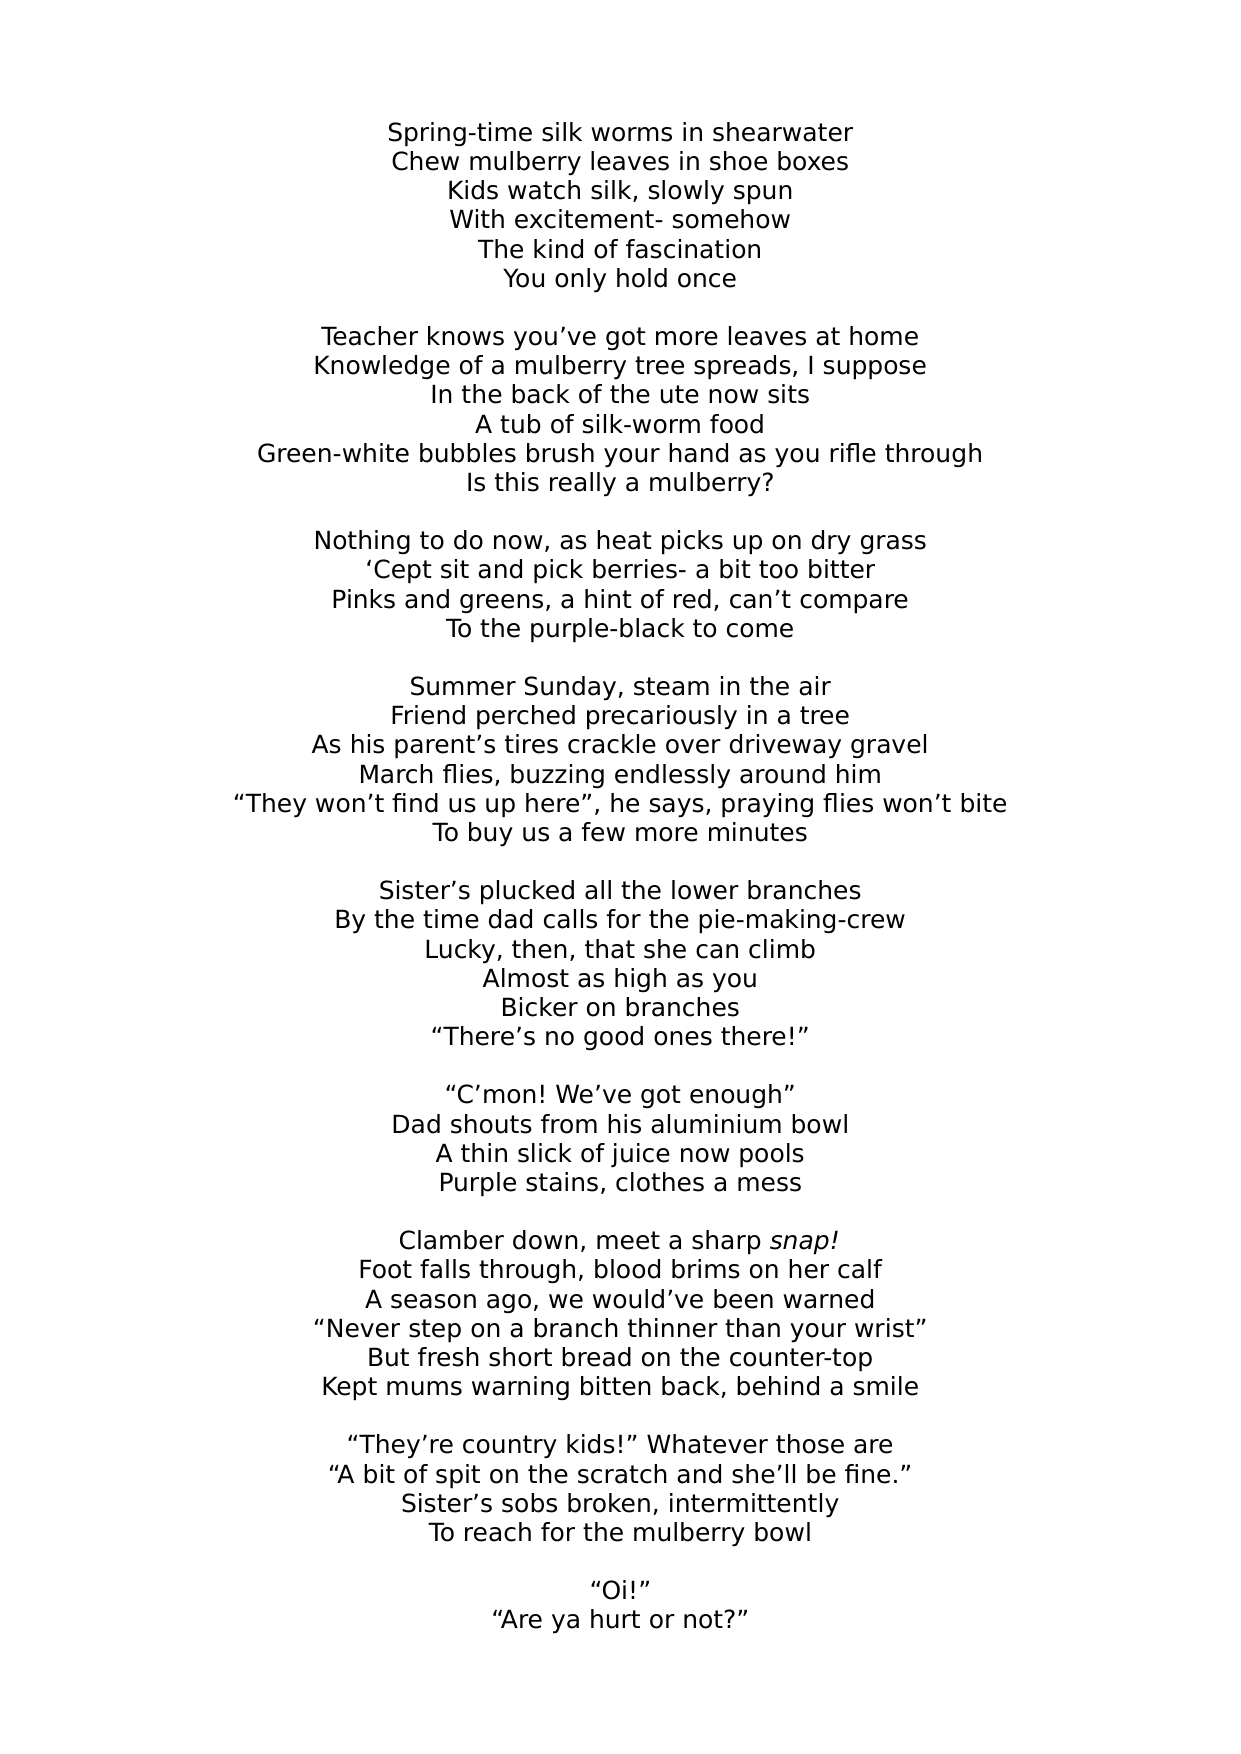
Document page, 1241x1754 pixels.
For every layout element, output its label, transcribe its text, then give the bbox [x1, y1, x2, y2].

text “Never step on a branch thinner than your wrist” [118, 1314, 1122, 1343]
text Sister’s sobs broken, intermittently [118, 1489, 1122, 1518]
text To buy us a few more minutes [118, 818, 1122, 847]
text “A bit of spit on the scratch and she’ll be fine.” [118, 1460, 1122, 1489]
text To reach for the mulberry bowl [118, 1518, 1122, 1547]
text With excitement- somehow [118, 206, 1122, 235]
text Lucky, then, that she can climb [118, 935, 1122, 964]
text Nothing to do now, as heat picks up on dry grass [118, 526, 1122, 556]
text Pinks and greens, a hint of red, can’t compare [118, 585, 1122, 614]
text Knowledge of a mulberry tree spreads, I suppose [118, 351, 1122, 381]
text But fresh short bread on the counter-top [118, 1343, 1122, 1372]
text Sister’s plucked all the lower branches [118, 876, 1122, 906]
text March flies, buzzing endlessly around him [118, 760, 1122, 789]
text To the purple-black to come [118, 614, 1122, 643]
text A thin slick of juice now pools [118, 1139, 1122, 1168]
text Summer Sunday, steam in the air [118, 672, 1122, 701]
text Foot falls through, blood brims on her calf [118, 1256, 1122, 1285]
text Kids watch silk, slowly spun [118, 176, 1122, 206]
text In the back of the ute now sits [118, 381, 1122, 410]
text Teacher knows you’ve got more leaves at home [118, 322, 1122, 351]
text Purple stains, clothes a mess [118, 1168, 1122, 1197]
text Green-white bubbles brush your hand as you rifle through [118, 439, 1122, 468]
text Friend perched precariously in a tree [118, 701, 1122, 731]
text Spring-time silk worms in shearwater [118, 118, 1122, 147]
text By the time dad calls for the pie-making-crew [118, 906, 1122, 935]
text Chew mulberry leaves in shoe boxes [118, 147, 1122, 176]
text ‘Cept sit and pick berries- a bit too bitter [118, 556, 1122, 585]
text Clamber down, meet a sharp snap! [118, 1226, 1122, 1256]
text “They’re country kids!” Whatever those are [118, 1431, 1122, 1460]
text The kind of fascination [118, 235, 1122, 264]
text “Oi!” “Are ya hurt or not?” [118, 1576, 1122, 1635]
text “They won’t find us up here”, he says, praying flies won’t bite [118, 789, 1122, 818]
text Is this really a mulberry? [118, 468, 1122, 526]
text As his parent’s tires crackle over driveway gravel [118, 731, 1122, 760]
text Kept mums warning bitten back, behind a smile [118, 1372, 1122, 1401]
text A season ago, we would’ve been warned [118, 1285, 1122, 1314]
text Almost as high as you [118, 964, 1122, 993]
text Bicker on branches “There’s no good ones there!” “C’mon! We’ve got enough” Dad shouts from his aluminium bowl [118, 993, 1122, 1139]
text A tub of silk-worm food [118, 410, 1122, 439]
text You only hold once [118, 264, 1122, 293]
